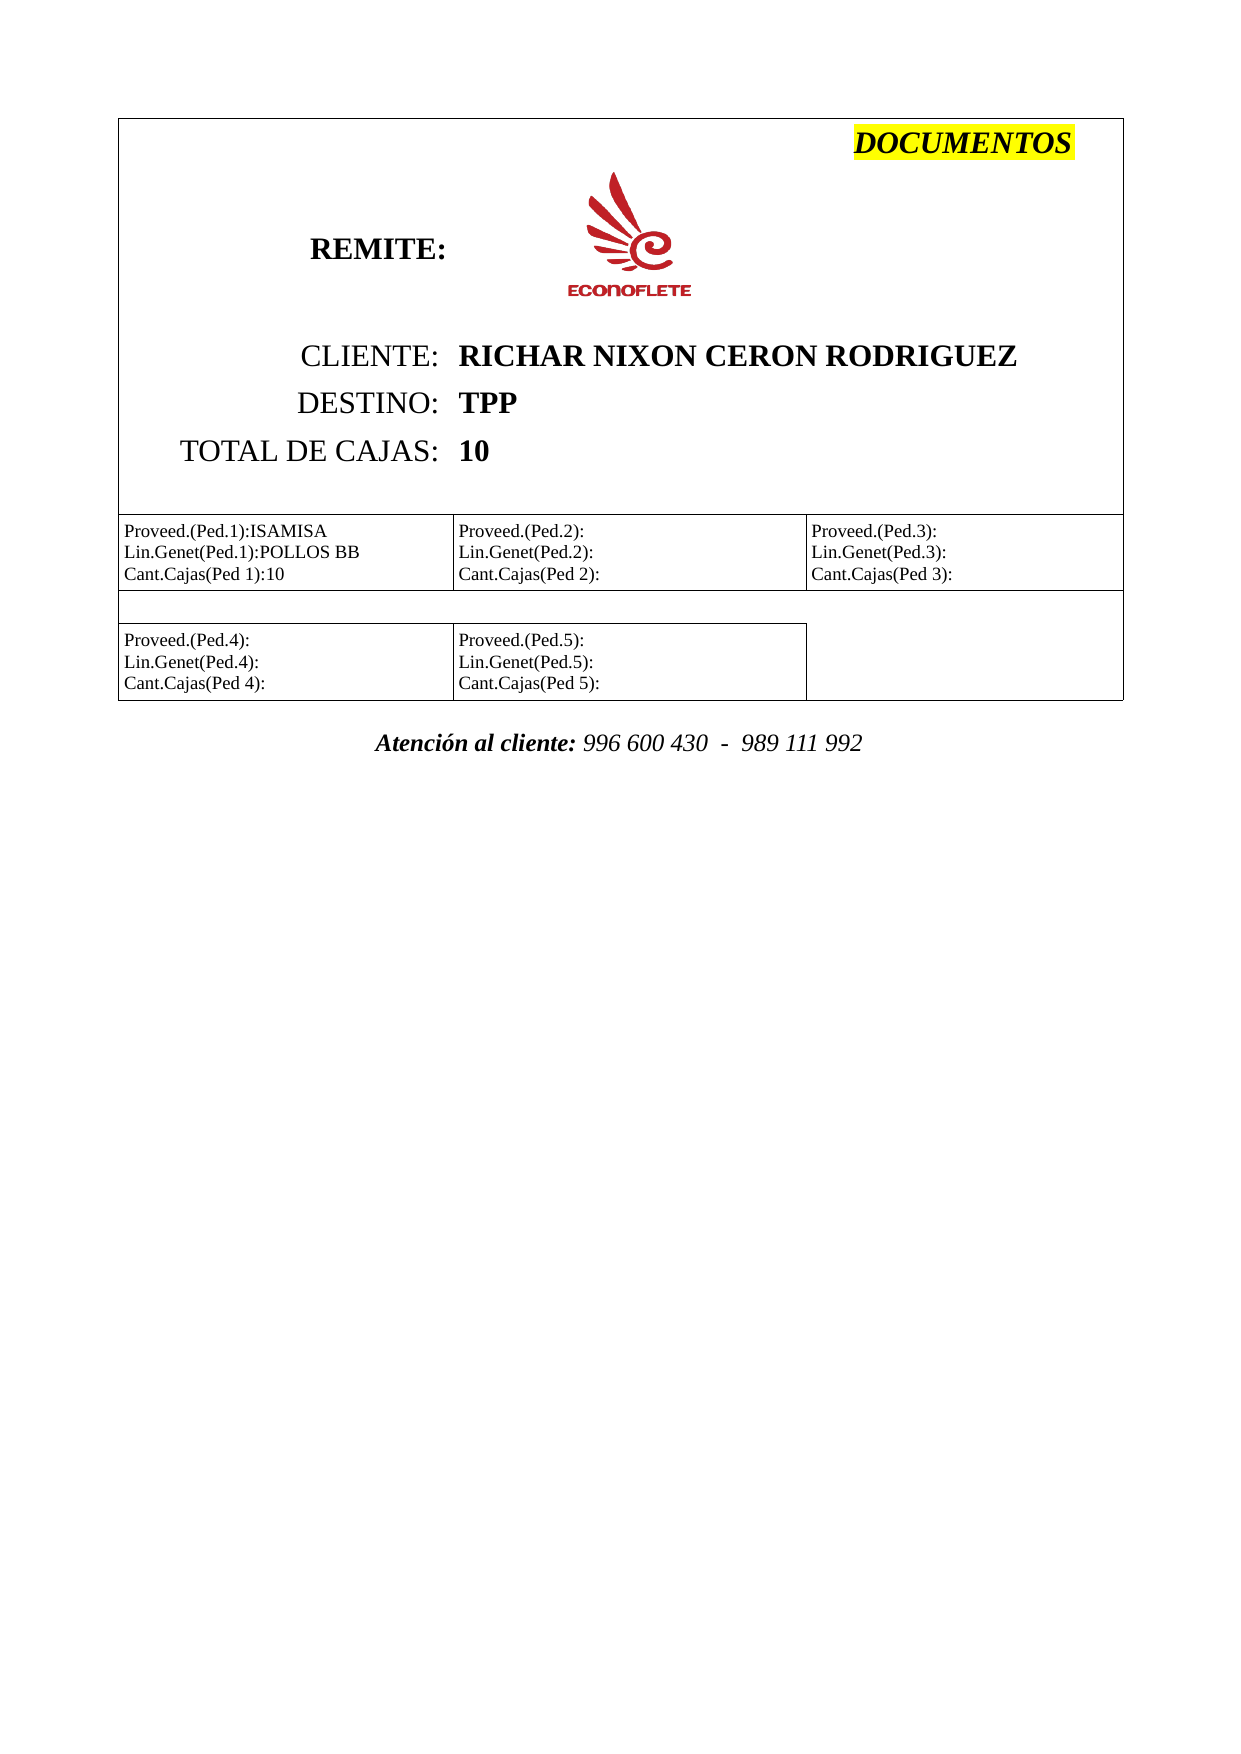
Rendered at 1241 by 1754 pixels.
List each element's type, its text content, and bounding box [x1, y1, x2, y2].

table_cell [119, 474, 453, 514]
table_cell [453, 166, 806, 332]
table_cell [806, 379, 1123, 426]
table_cell [119, 591, 453, 623]
table_cell CLIENTE: [119, 332, 453, 379]
picture [552, 171, 707, 297]
table_header DOCUMENTOS [806, 119, 1123, 166]
table_cell 10 [453, 426, 1123, 474]
table_header [119, 119, 453, 166]
table_cell TPP [453, 379, 806, 426]
table_cell [807, 623, 1123, 699]
table_cell REMITE: [119, 166, 453, 332]
table_cell Proveed.(Ped.1):ISAMISA Lin.Genet(Ped.1):POLLOS BB Cant.Cajas(Ped 1):10 [119, 515, 453, 590]
table_cell [453, 474, 806, 514]
table_cell [806, 166, 1123, 332]
table_cell Proveed.(Ped.4): Lin.Genet(Ped.4): Cant.Cajas(Ped 4): [119, 624, 453, 699]
table_cell Proveed.(Ped.5): Lin.Genet(Ped.5): Cant.Cajas(Ped 5): [454, 624, 806, 699]
table_cell [806, 591, 1123, 623]
table_cell DESTINO: [119, 379, 453, 426]
table_cell RICHAR NIXON CERON RODRIGUEZ [453, 332, 1123, 379]
text Atención al cliente: 996 600 430 - 989 111 992 [118, 728, 1122, 757]
table_cell Proveed.(Ped.2): Lin.Genet(Ped.2): Cant.Cajas(Ped 2): [454, 515, 806, 590]
table_cell [453, 591, 806, 623]
table_header [453, 119, 806, 166]
table_cell Proveed.(Ped.3): Lin.Genet(Ped.3): Cant.Cajas(Ped 3): [807, 515, 1123, 590]
table_cell TOTAL DE CAJAS: [119, 426, 453, 474]
table_cell [806, 474, 1123, 514]
